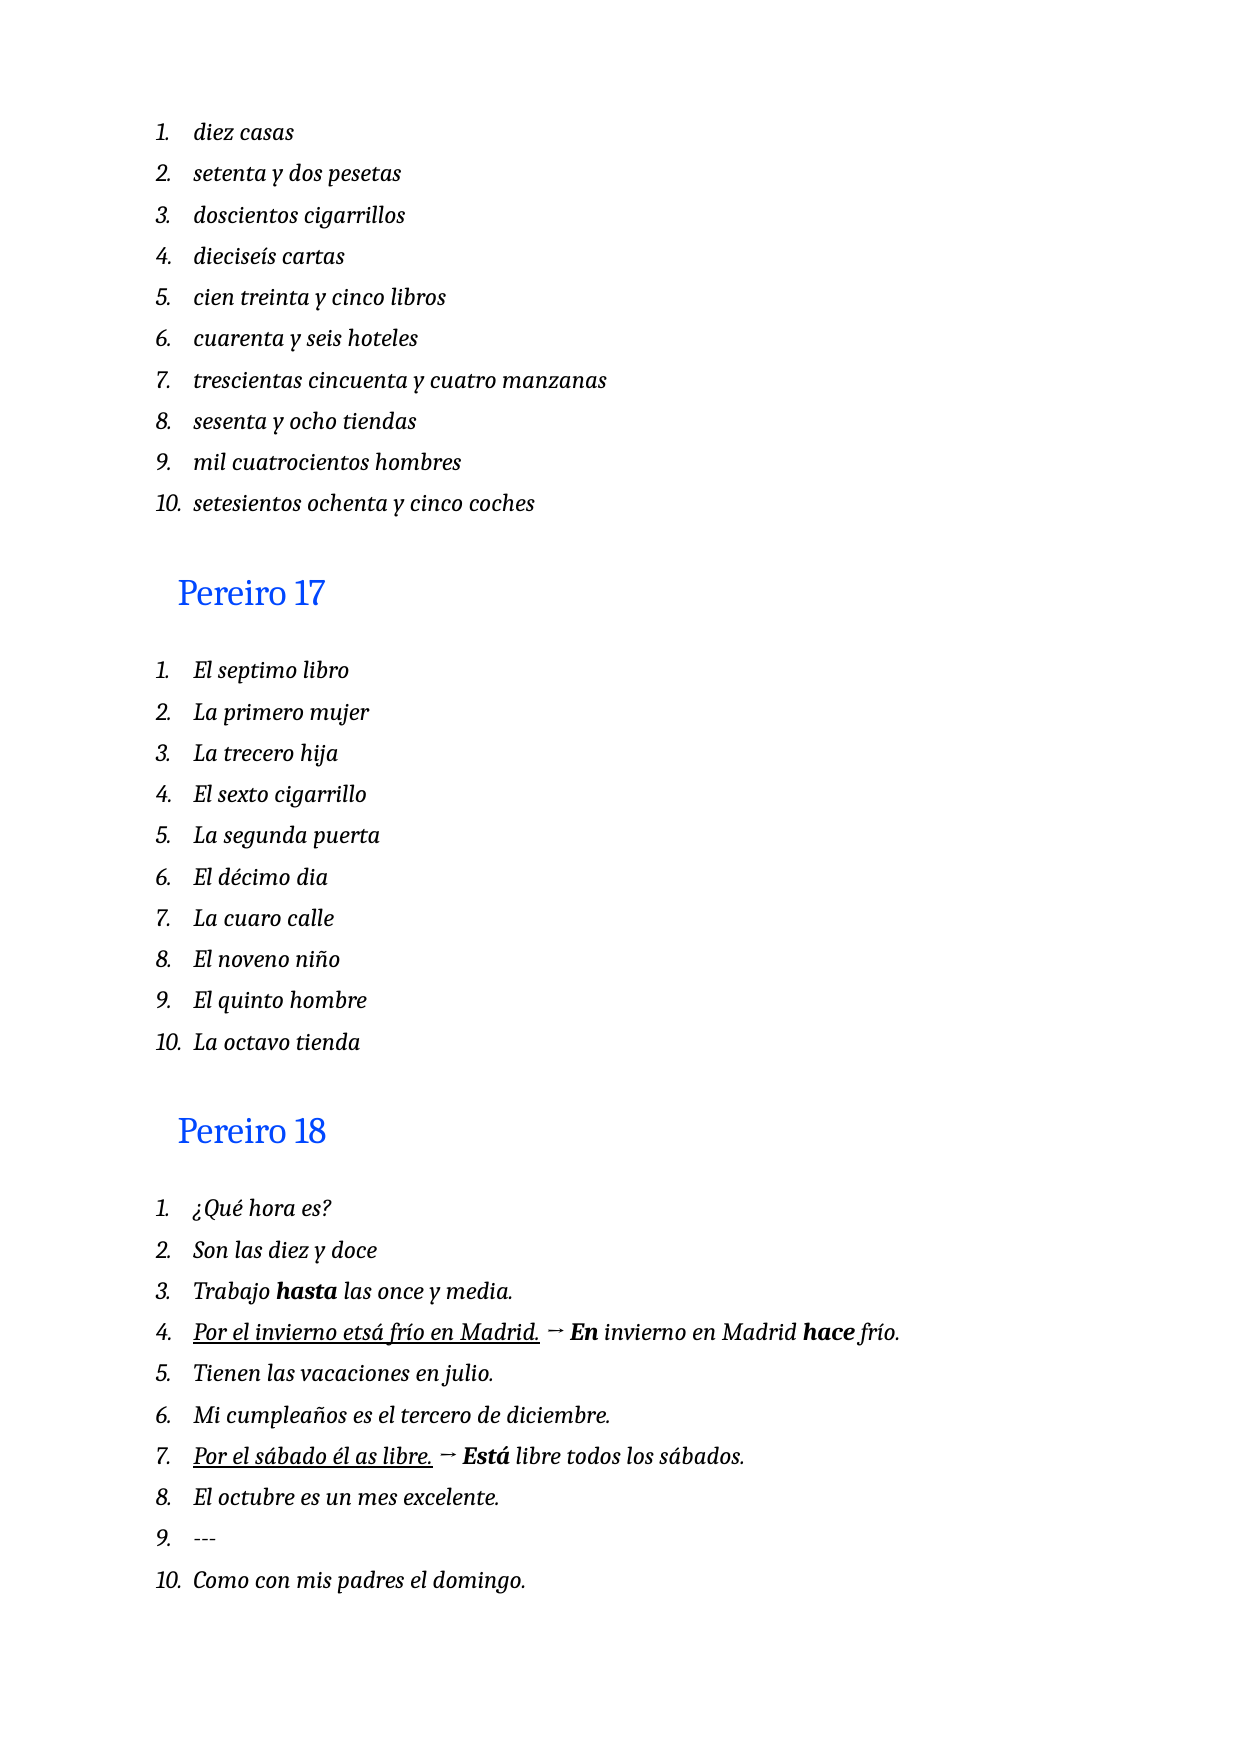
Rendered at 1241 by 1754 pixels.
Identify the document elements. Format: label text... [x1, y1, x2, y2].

list setenta y dos pesetas [156, 159, 1122, 188]
list sesenta y ocho tiendas [156, 407, 1122, 436]
list El octubre es un mes excelente. [156, 1483, 1122, 1512]
list La trecero hija [156, 739, 1122, 767]
list Mi cumpleaños es el tercero de diciembre. [156, 1401, 1122, 1429]
list La primero mujer [156, 697, 1122, 726]
list La cuaro calle [156, 904, 1122, 932]
list diez casas [156, 118, 1122, 147]
list Trabajo hasta las once y media. [156, 1277, 1122, 1306]
list trescientas cincuenta y cuatro manzanas [156, 366, 1122, 394]
list El quinto hombre [156, 986, 1122, 1015]
list Tienen las vacaciones en julio. [156, 1359, 1122, 1388]
list Por el sábado él as libre. → Está libre todos los sábados. [156, 1442, 1122, 1471]
list Son las diez y doce [156, 1236, 1122, 1264]
list ¿Qué hora es? [156, 1194, 1122, 1223]
list --- [156, 1524, 1122, 1553]
text Pereiro 17 [177, 572, 1122, 615]
list cuarenta y seis hoteles [156, 324, 1122, 353]
list --- [156, 1536, 163, 1545]
list La segunda puerta [156, 821, 1122, 850]
list Por el invierno etsá frío en Madrid. → En invierno en Madrid hace frío. [156, 1318, 1122, 1347]
list Como con mis padres el domingo. [156, 1566, 1122, 1594]
list mil cuatrocientos hombres [156, 448, 1122, 477]
text Pereiro 18 [177, 1110, 1122, 1153]
list doscientos cigarrillos [156, 201, 1122, 229]
list El sexto cigarrillo [156, 780, 1122, 809]
list cien treinta y cinco libros [156, 283, 1122, 312]
list La octavo tienda [156, 1027, 1122, 1056]
list setesientos ochenta y cinco coches [156, 489, 1122, 518]
list El septimo libro [156, 656, 1122, 685]
list dieciseís cartas [156, 242, 1122, 271]
list El décimo dia [156, 862, 1122, 891]
list El noveno niño [156, 945, 1122, 974]
